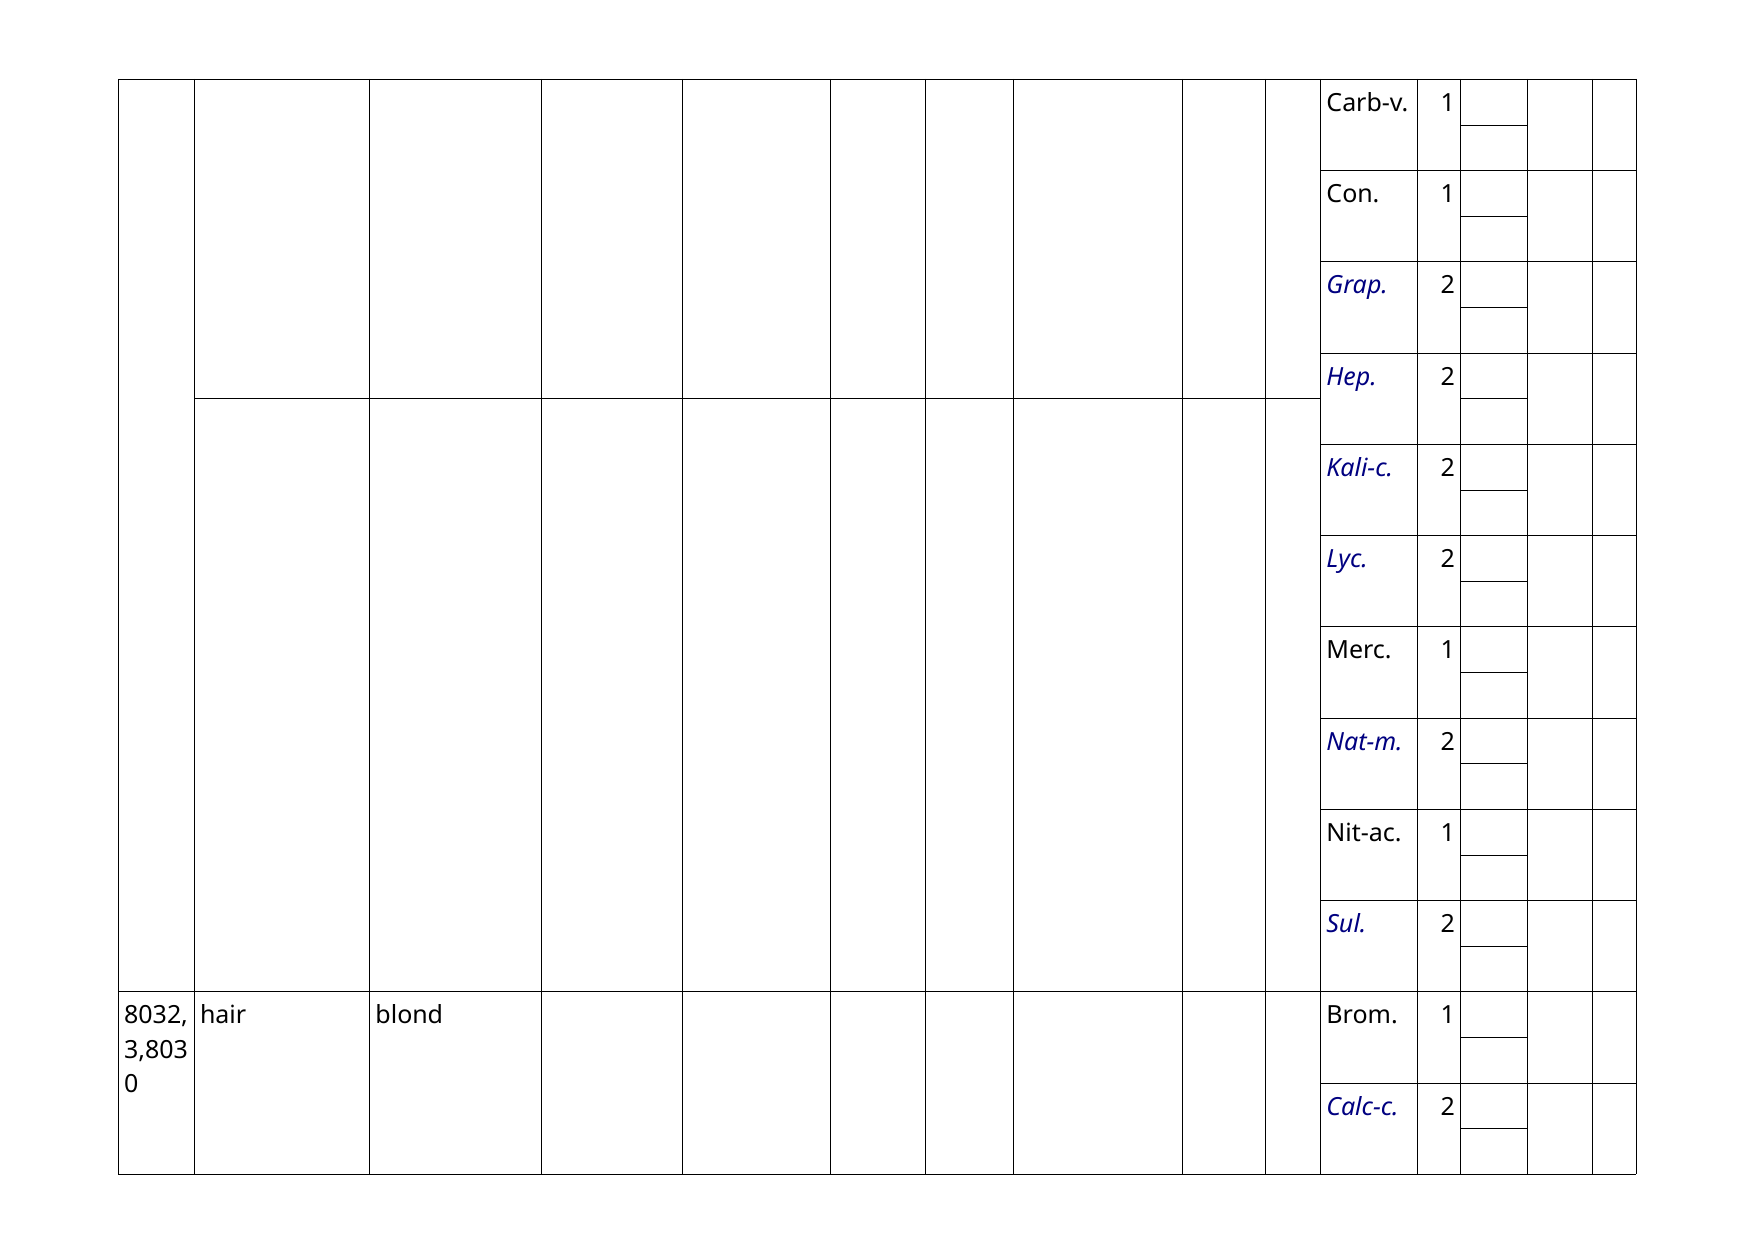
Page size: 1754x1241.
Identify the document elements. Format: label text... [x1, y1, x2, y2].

table_cell Calc-c. [1321, 1084, 1417, 1174]
table_cell [1461, 171, 1527, 216]
table_cell 2 [1418, 536, 1460, 626]
table_cell [1461, 126, 1527, 170]
table_cell 1 [1418, 810, 1460, 900]
table_cell [1528, 262, 1592, 353]
table_cell 2 [1418, 1084, 1460, 1174]
table_cell 1 [1418, 171, 1460, 261]
table_cell [1593, 354, 1636, 444]
table_cell [1461, 627, 1527, 672]
table_cell [1461, 80, 1527, 124]
table_cell [1461, 1129, 1527, 1174]
table_cell [831, 399, 925, 991]
table_cell Hep. [1321, 354, 1417, 444]
table_cell [1461, 992, 1527, 1037]
table_cell [119, 80, 194, 991]
table_cell [1593, 80, 1636, 170]
table_cell Lyc. [1321, 536, 1417, 626]
table_cell [1461, 491, 1527, 535]
table_cell [683, 80, 830, 398]
table_cell [1593, 445, 1636, 535]
table_cell Carb-v. [1321, 80, 1417, 170]
table_cell [683, 992, 830, 1174]
table_cell [1593, 262, 1636, 353]
table_cell [1528, 810, 1592, 900]
table_cell 2 [1418, 719, 1460, 809]
table_cell [1266, 80, 1320, 398]
table_cell [1593, 719, 1636, 809]
table_cell [542, 399, 682, 991]
table_cell [926, 80, 1013, 398]
table_cell [542, 992, 682, 1174]
table_cell [195, 399, 369, 991]
table_cell Nat-m. [1321, 719, 1417, 809]
table_cell [1461, 262, 1527, 307]
table_cell [1461, 354, 1527, 398]
table_cell [1461, 217, 1527, 261]
table_cell [542, 80, 682, 398]
table_cell [195, 80, 369, 398]
table_cell Merc. [1321, 627, 1417, 718]
table_cell [1528, 80, 1592, 170]
table_cell 1 [1418, 80, 1460, 170]
table_cell [1461, 901, 1527, 946]
table_cell [683, 399, 830, 991]
table_cell blond [370, 992, 541, 1174]
table_cell [1014, 399, 1182, 991]
table_cell [1593, 1084, 1636, 1174]
table_cell [1461, 399, 1527, 444]
table_cell [1593, 536, 1636, 626]
table_cell [1528, 171, 1592, 261]
table_cell [1461, 719, 1527, 763]
table_cell [1183, 80, 1265, 398]
table_cell [370, 80, 541, 398]
table_cell [1593, 810, 1636, 900]
table_cell [1461, 582, 1527, 626]
table_cell [831, 992, 925, 1174]
table_cell [1593, 627, 1636, 718]
table_cell Brom. [1321, 992, 1417, 1083]
table_cell 1 [1418, 627, 1460, 718]
table_cell 1 [1418, 992, 1460, 1083]
table_cell [831, 80, 925, 398]
table_cell [1528, 445, 1592, 535]
table_cell Con. [1321, 171, 1417, 261]
table_cell hair [195, 992, 369, 1174]
table_cell [1593, 901, 1636, 991]
table_cell Kali-c. [1321, 445, 1417, 535]
table_cell [1461, 673, 1527, 718]
table_cell [1528, 719, 1592, 809]
table_cell [1528, 992, 1592, 1083]
table_cell 2 [1418, 262, 1460, 353]
table_cell [1183, 992, 1265, 1174]
table_cell [1528, 354, 1592, 444]
table_cell [1593, 171, 1636, 261]
table_cell [1266, 992, 1320, 1174]
table_cell [1528, 1084, 1592, 1174]
table_cell Sul. [1321, 901, 1417, 991]
table_cell [1461, 947, 1527, 991]
table_cell 2 [1418, 354, 1460, 444]
table_cell 8032,3,8030 [119, 992, 194, 1174]
table_cell [1528, 536, 1592, 626]
table_cell [1014, 80, 1182, 398]
table_cell [1014, 992, 1182, 1174]
table_cell [370, 399, 541, 991]
table_cell Nit-ac. [1321, 810, 1417, 900]
table_cell [1461, 308, 1527, 353]
table_cell [1461, 856, 1527, 900]
table_cell 2 [1418, 901, 1460, 991]
table_cell [1461, 536, 1527, 581]
table_cell [1528, 627, 1592, 718]
table_cell [1461, 764, 1527, 809]
table_cell [1528, 901, 1592, 991]
table_cell Grap. [1321, 262, 1417, 353]
table_cell [1461, 810, 1527, 854]
table_cell 2 [1418, 445, 1460, 535]
table_cell [1593, 992, 1636, 1083]
table_cell [926, 399, 1013, 991]
table_cell [1461, 1084, 1527, 1128]
table_cell [1266, 399, 1320, 991]
table_cell [1183, 399, 1265, 991]
table_cell [1461, 1038, 1527, 1083]
table_cell [1461, 445, 1527, 489]
table_cell [926, 992, 1013, 1174]
